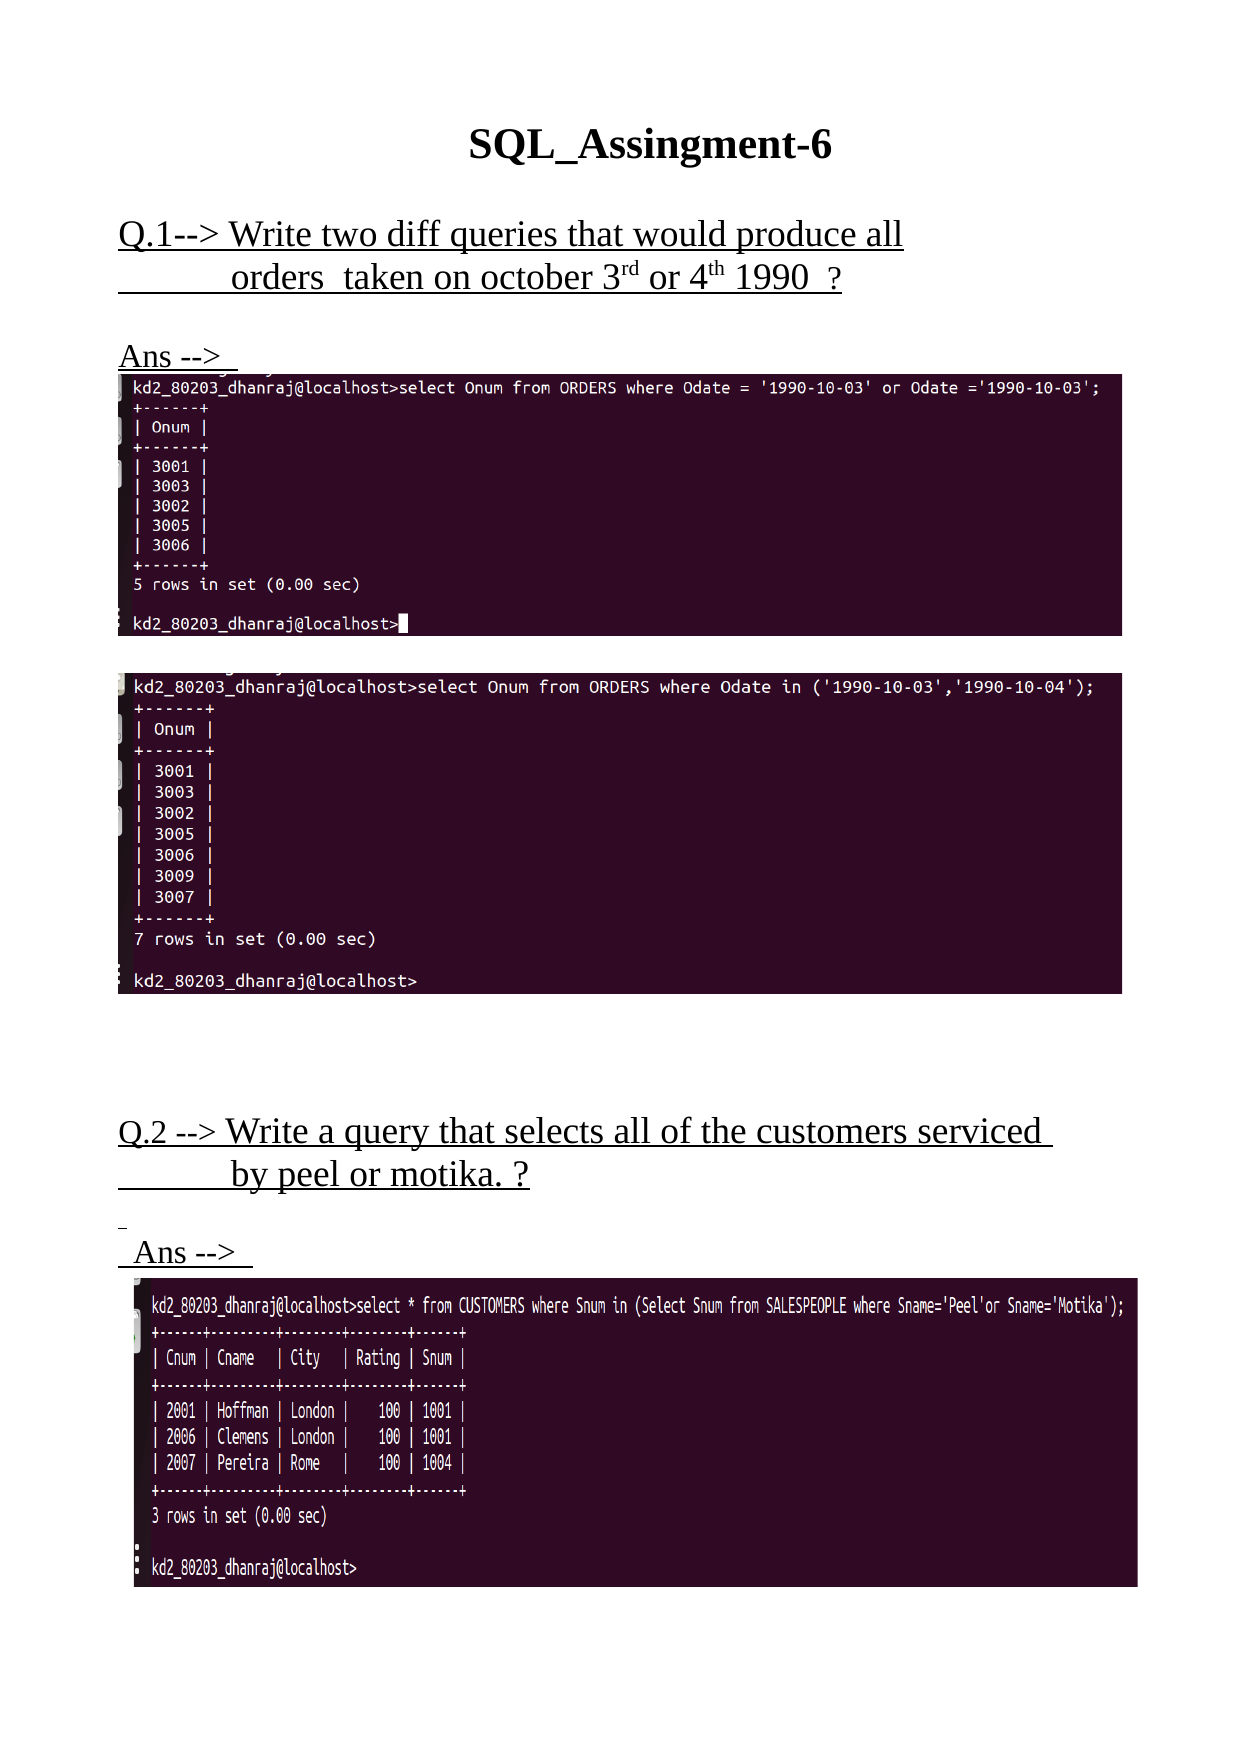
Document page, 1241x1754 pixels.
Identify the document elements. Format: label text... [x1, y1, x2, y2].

text Q.1--> Write two diff queries that would produce all [118, 212, 1122, 255]
text Ans --> [118, 336, 1122, 374]
text orders taken on october 3rd or 4th 1990 ? [118, 255, 1122, 298]
picture [118, 673, 1123, 994]
picture [133, 1278, 1138, 1587]
text Q.2 --> Write a query that selects all of the customers serviced [118, 1108, 1122, 1151]
picture [118, 374, 1123, 636]
text SQL_Assingment-6 [118, 118, 1122, 168]
text Ans --> [118, 1233, 1122, 1271]
text by peel or motika. ? [118, 1151, 1122, 1194]
